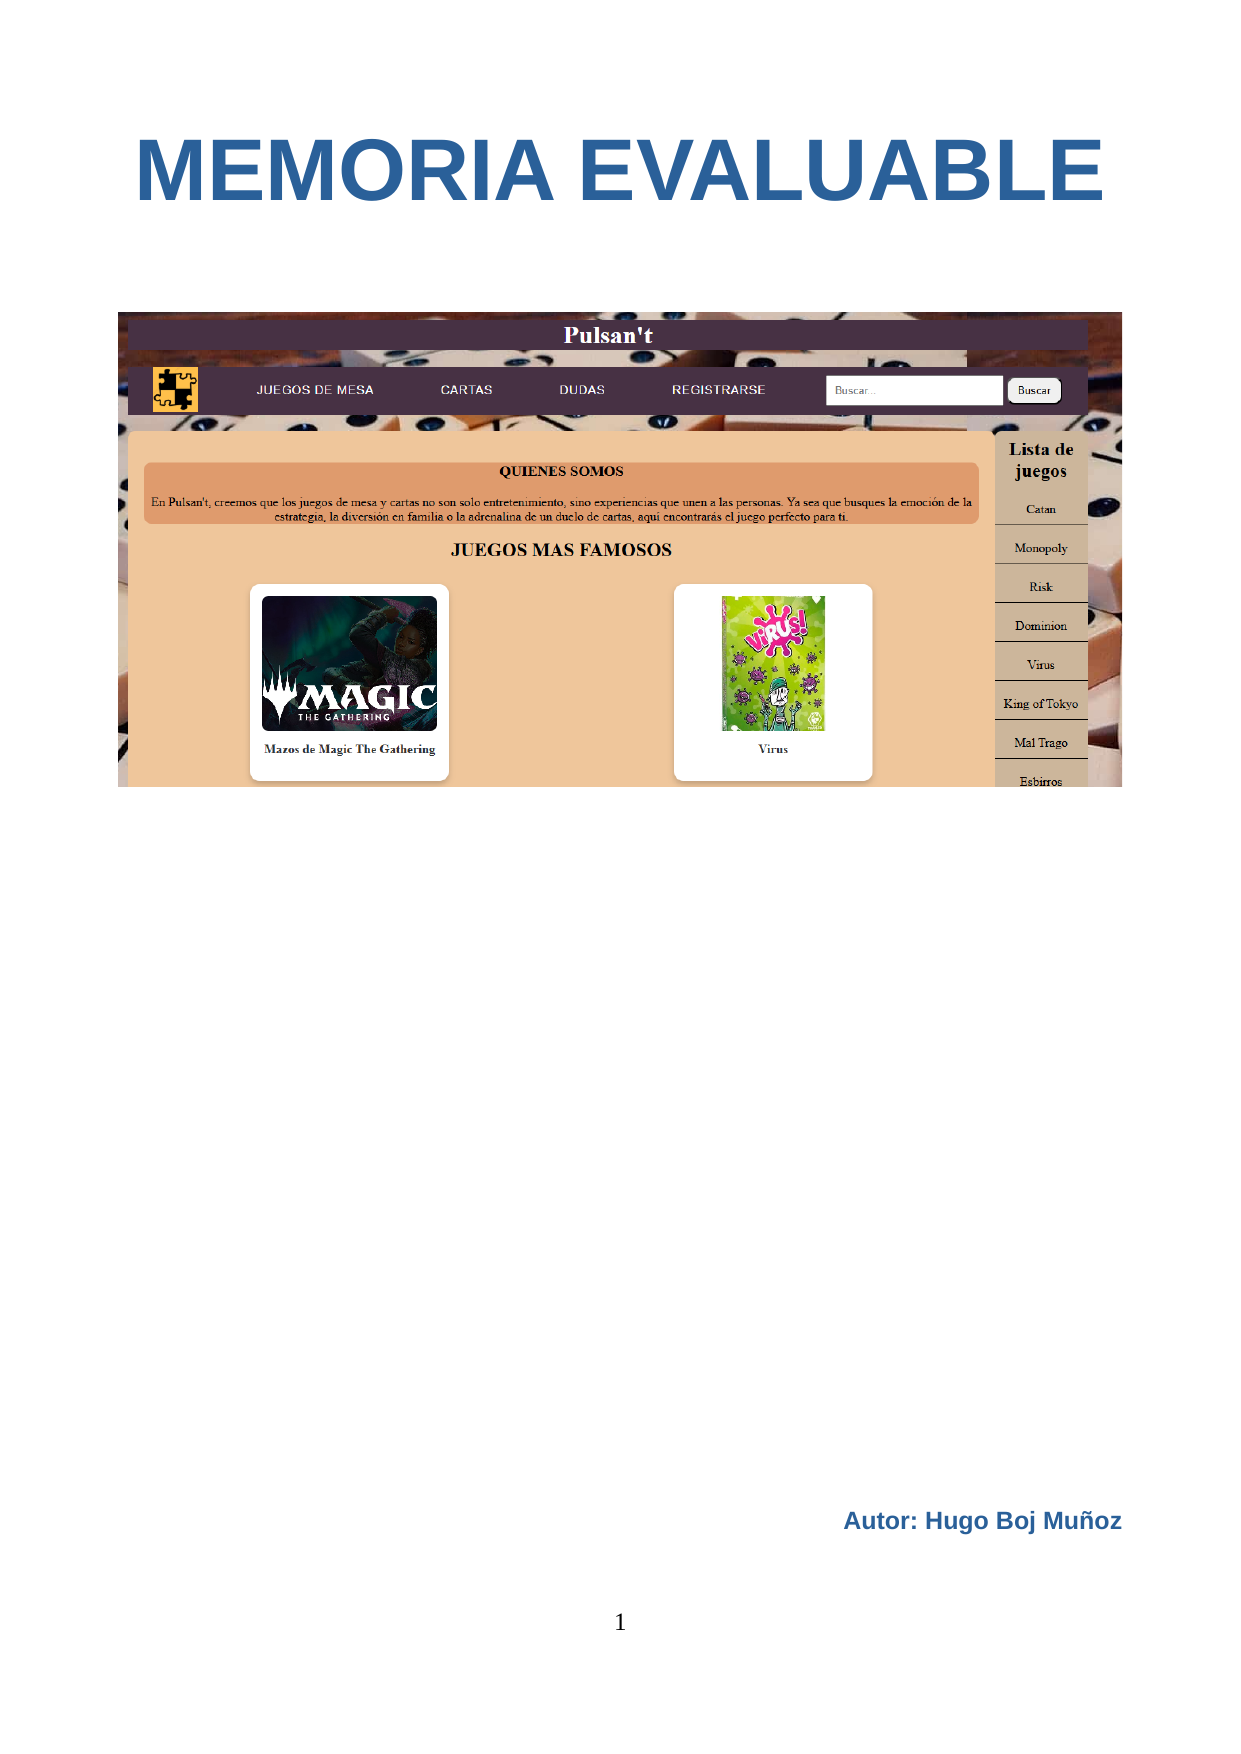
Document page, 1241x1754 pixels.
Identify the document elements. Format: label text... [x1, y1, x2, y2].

text MEMORIA EVALUABLE [118, 118, 1122, 219]
picture [118, 312, 1123, 787]
text Autor: Hugo Boj Muñoz [118, 1506, 1122, 1534]
